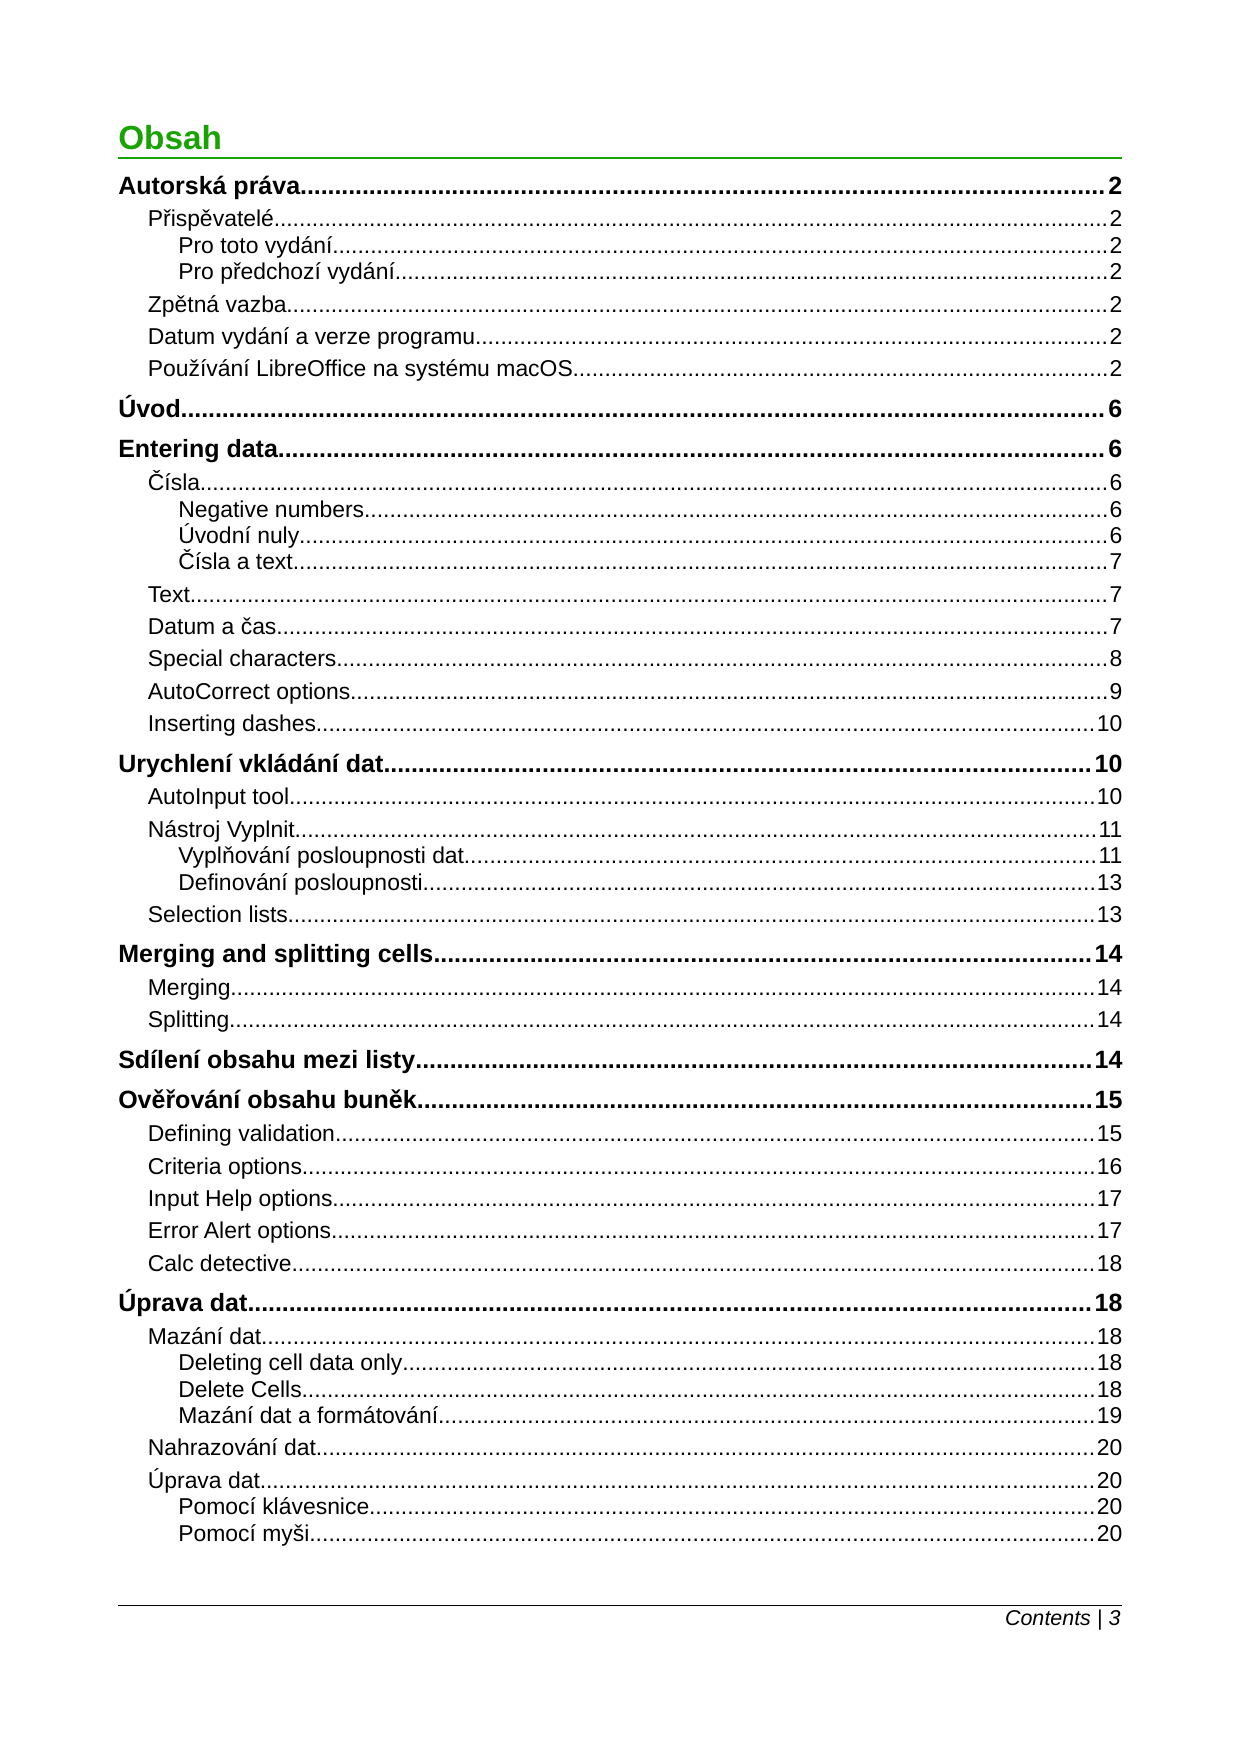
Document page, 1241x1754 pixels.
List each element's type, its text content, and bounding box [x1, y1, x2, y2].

text Přispěvatelé 2 [148, 205, 1122, 232]
text Úvod 6 [118, 394, 1122, 422]
text Nástroj Vyplnit 11 [148, 816, 1122, 842]
text Error Alert options 17 [148, 1217, 1122, 1244]
text Nahrazování dat 20 [148, 1434, 1122, 1461]
text Pomocí klávesnice 20 [178, 1493, 1122, 1519]
text Čísla a text 7 [178, 548, 1122, 574]
text Negative numbers 6 [178, 496, 1122, 522]
text Selection lists 13 [148, 901, 1122, 927]
text Deleting cell data only 18 [178, 1349, 1122, 1376]
text Úprava dat 20 [148, 1467, 1122, 1493]
text Criteria options 16 [148, 1153, 1122, 1179]
text AutoCorrect options 9 [148, 678, 1122, 704]
text Pro předchozí vydání 2 [178, 258, 1122, 284]
text Mazání dat 18 [148, 1323, 1122, 1349]
text Mazání dat a formátování 19 [178, 1402, 1122, 1428]
text Ověřování obsahu buněk 15 [118, 1085, 1122, 1114]
text Datum vydání a verze programu 2 [148, 323, 1122, 349]
text Sdílení obsahu mezi listy 14 [118, 1045, 1122, 1073]
text Čísla 6 [148, 469, 1122, 496]
text Text 7 [148, 581, 1122, 607]
text Splitting 14 [148, 1006, 1122, 1033]
text Urychlení vkládání dat 10 [118, 748, 1122, 777]
text Definování posloupnosti 13 [178, 868, 1122, 895]
text Merging and splitting cells 14 [118, 939, 1122, 968]
text Autorská práva 2 [118, 171, 1122, 199]
text Používání LibreOffice na systému macOS 2 [148, 355, 1122, 382]
text Entering data 6 [118, 434, 1122, 463]
text Úprava dat 18 [118, 1288, 1122, 1317]
text Special characters 8 [148, 645, 1122, 672]
text Vyplňování posloupnosti dat 11 [178, 842, 1122, 868]
text Úvodní nuly 6 [178, 522, 1122, 548]
text Pomocí myši 20 [178, 1519, 1122, 1546]
text Input Help options 17 [148, 1185, 1122, 1211]
text Zpětná vazba 2 [148, 291, 1122, 317]
text AutoInput tool 10 [148, 783, 1122, 810]
text Calc detective 18 [148, 1250, 1122, 1276]
text Inserting dashes 10 [148, 710, 1122, 737]
text Defining validation 15 [148, 1120, 1122, 1147]
text Datum a čas 7 [148, 613, 1122, 639]
subtitle Obsah [118, 118, 1122, 157]
text Delete Cells 18 [178, 1376, 1122, 1402]
text Merging 14 [148, 974, 1122, 1000]
text Pro toto vydání 2 [178, 232, 1122, 258]
